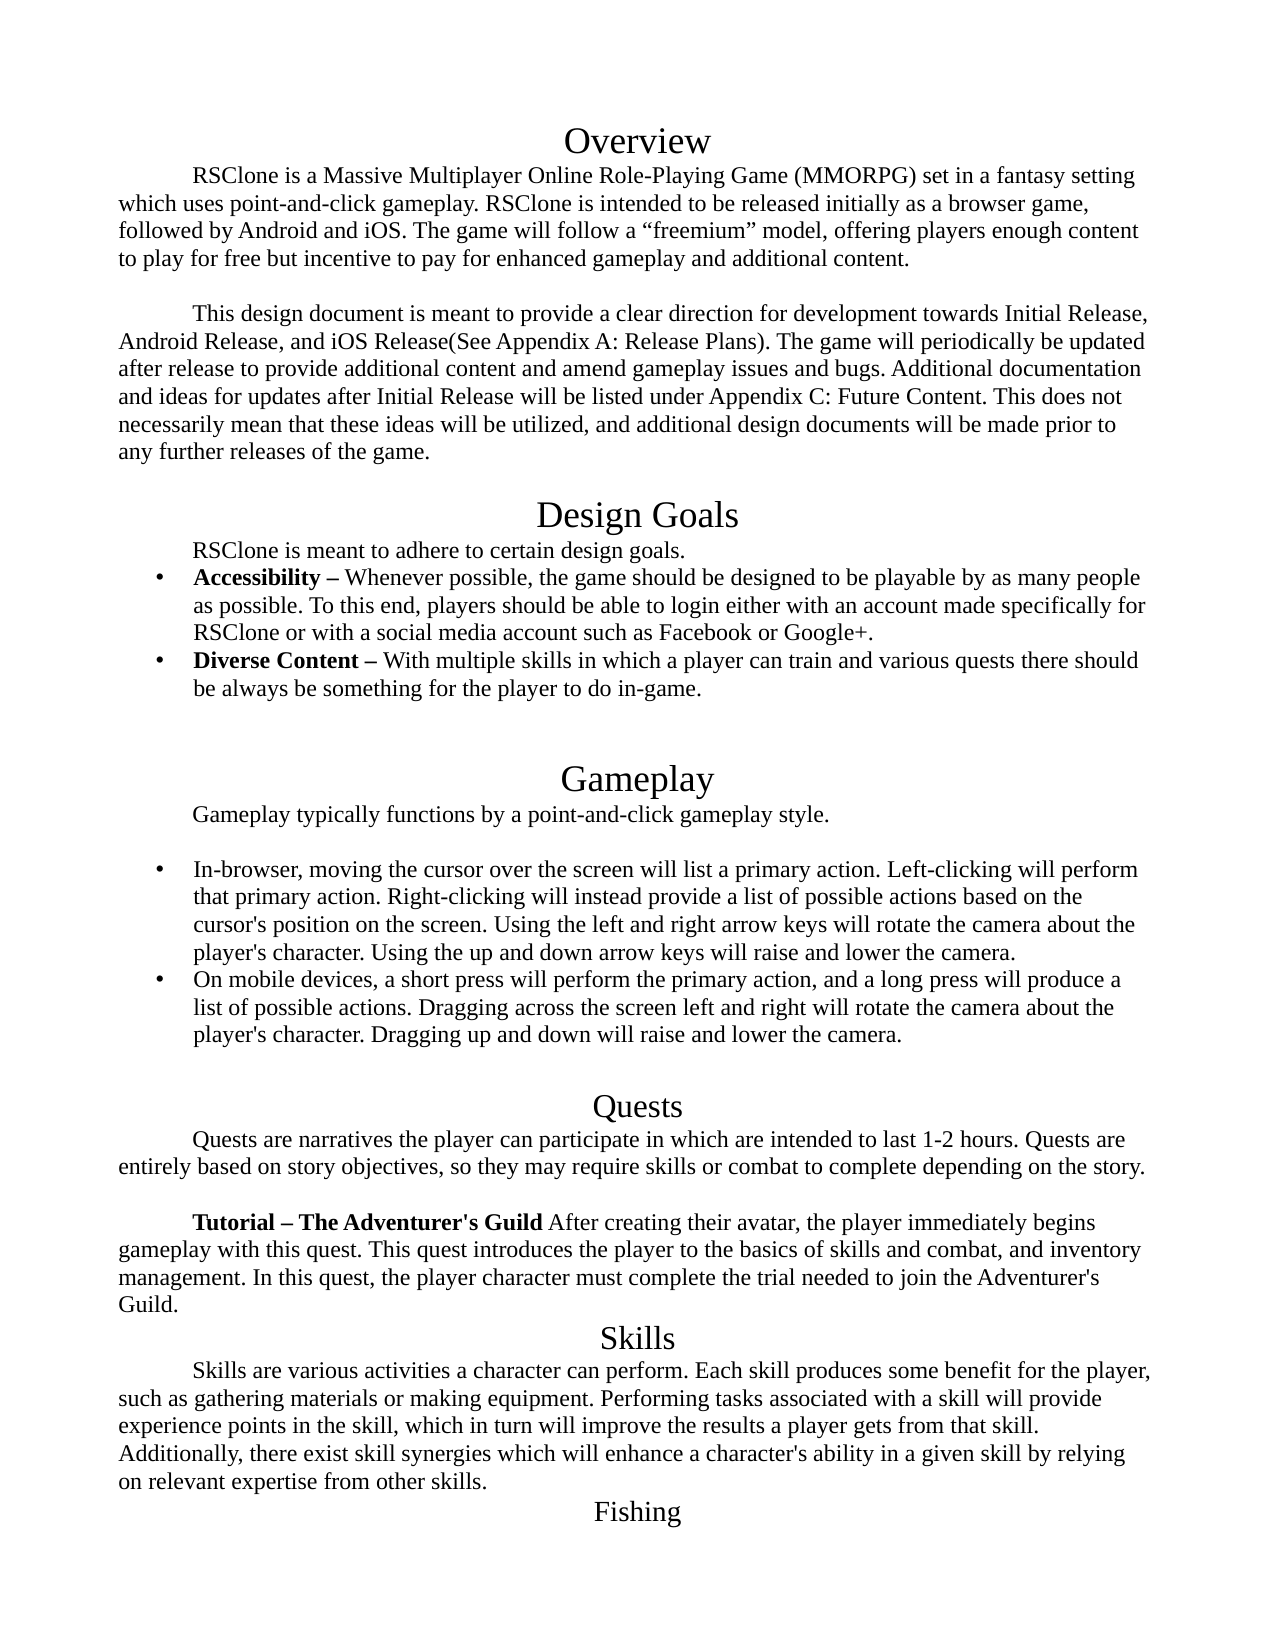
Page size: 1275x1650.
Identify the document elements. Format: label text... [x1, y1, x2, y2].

text Quests are narratives the player can participate in which are intended to last 1-2 hours. Quests are entirely based on story objectives, so they may require skills or combat to complete depending on the story. [118, 1125, 1157, 1180]
text This design document is meant to provide a clear direction for development towards Initial Release, Android Release, and iOS Release(See Appendix A: Release Plans). The game will periodically be updated after release to provide additional content and amend gameplay issues and bugs. Additional documentation and ideas for updates after Initial Release will be listed under Appendix C: Future Content. This does not necessarily mean that these ideas will be utilized, and additional design documents will be made prior to any further releases of the game. [118, 299, 1157, 465]
list On mobile devices, a short press will perform the primary action, and a long press will produce a list of possible actions. Dragging across the screen left and right will rotate the camera about the player's character. Dragging up and down will raise and lower the camera. [156, 965, 1157, 1048]
list Accessibility – Whenever possible, the game should be designed to be playable by as many people as possible. To this end, players should be able to login either with an account made specifically for RSClone or with a social media account such as Facebook or Google+. [156, 563, 1157, 646]
text Design Goals [118, 492, 1157, 536]
list Diverse Content – With multiple skills in which a player can train and various quests there should be always be something for the player to do in-game. [156, 646, 1157, 701]
text RSClone is a Massive Multiplayer Online Role-Playing Game (MMORPG) set in a fantasy setting which uses point-and-click gameplay. RSClone is intended to be released initially as a browser game, followed by Android and iOS. The game will follow a “freemium” model, offering players enough content to play for free but incentive to pay for enhanced gameplay and additional content. [118, 161, 1157, 272]
text Gameplay [118, 756, 1157, 799]
list In-browser, moving the cursor over the screen will list a primary action. Left-clicking will perform that primary action. Right-clicking will instead provide a list of possible actions based on the cursor's position on the screen. Using the left and right arrow keys will rotate the camera about the player's character. Using the up and down arrow keys will raise and lower the camera. [156, 855, 1157, 965]
text Tutorial – The Adventurer's Guild After creating their avatar, the player immediately begins gameplay with this quest. This quest introduces the player to the basics of skills and combat, and inventory management. In this quest, the player character must complete the trial needed to join the Adventurer's Guild. [118, 1207, 1157, 1318]
text Quests [118, 1086, 1157, 1125]
text Gameplay typically functions by a point-and-click gameplay style. [118, 799, 1157, 827]
text Overview [118, 118, 1157, 161]
text Fishing [118, 1494, 1157, 1528]
text Skills are various activities a character can perform. Each skill produces some benefit for the player, such as gathering materials or making equipment. Performing tasks associated with a skill will provide experience points in the skill, which in turn will improve the results a player gets from that skill. Additionally, there exist skill synergies which will enhance a character's ability in a given skill by relying on relevant expertise from other skills. [118, 1356, 1157, 1494]
text RSClone is meant to adhere to certain design goals. [118, 536, 1157, 563]
text Skills [118, 1318, 1157, 1356]
